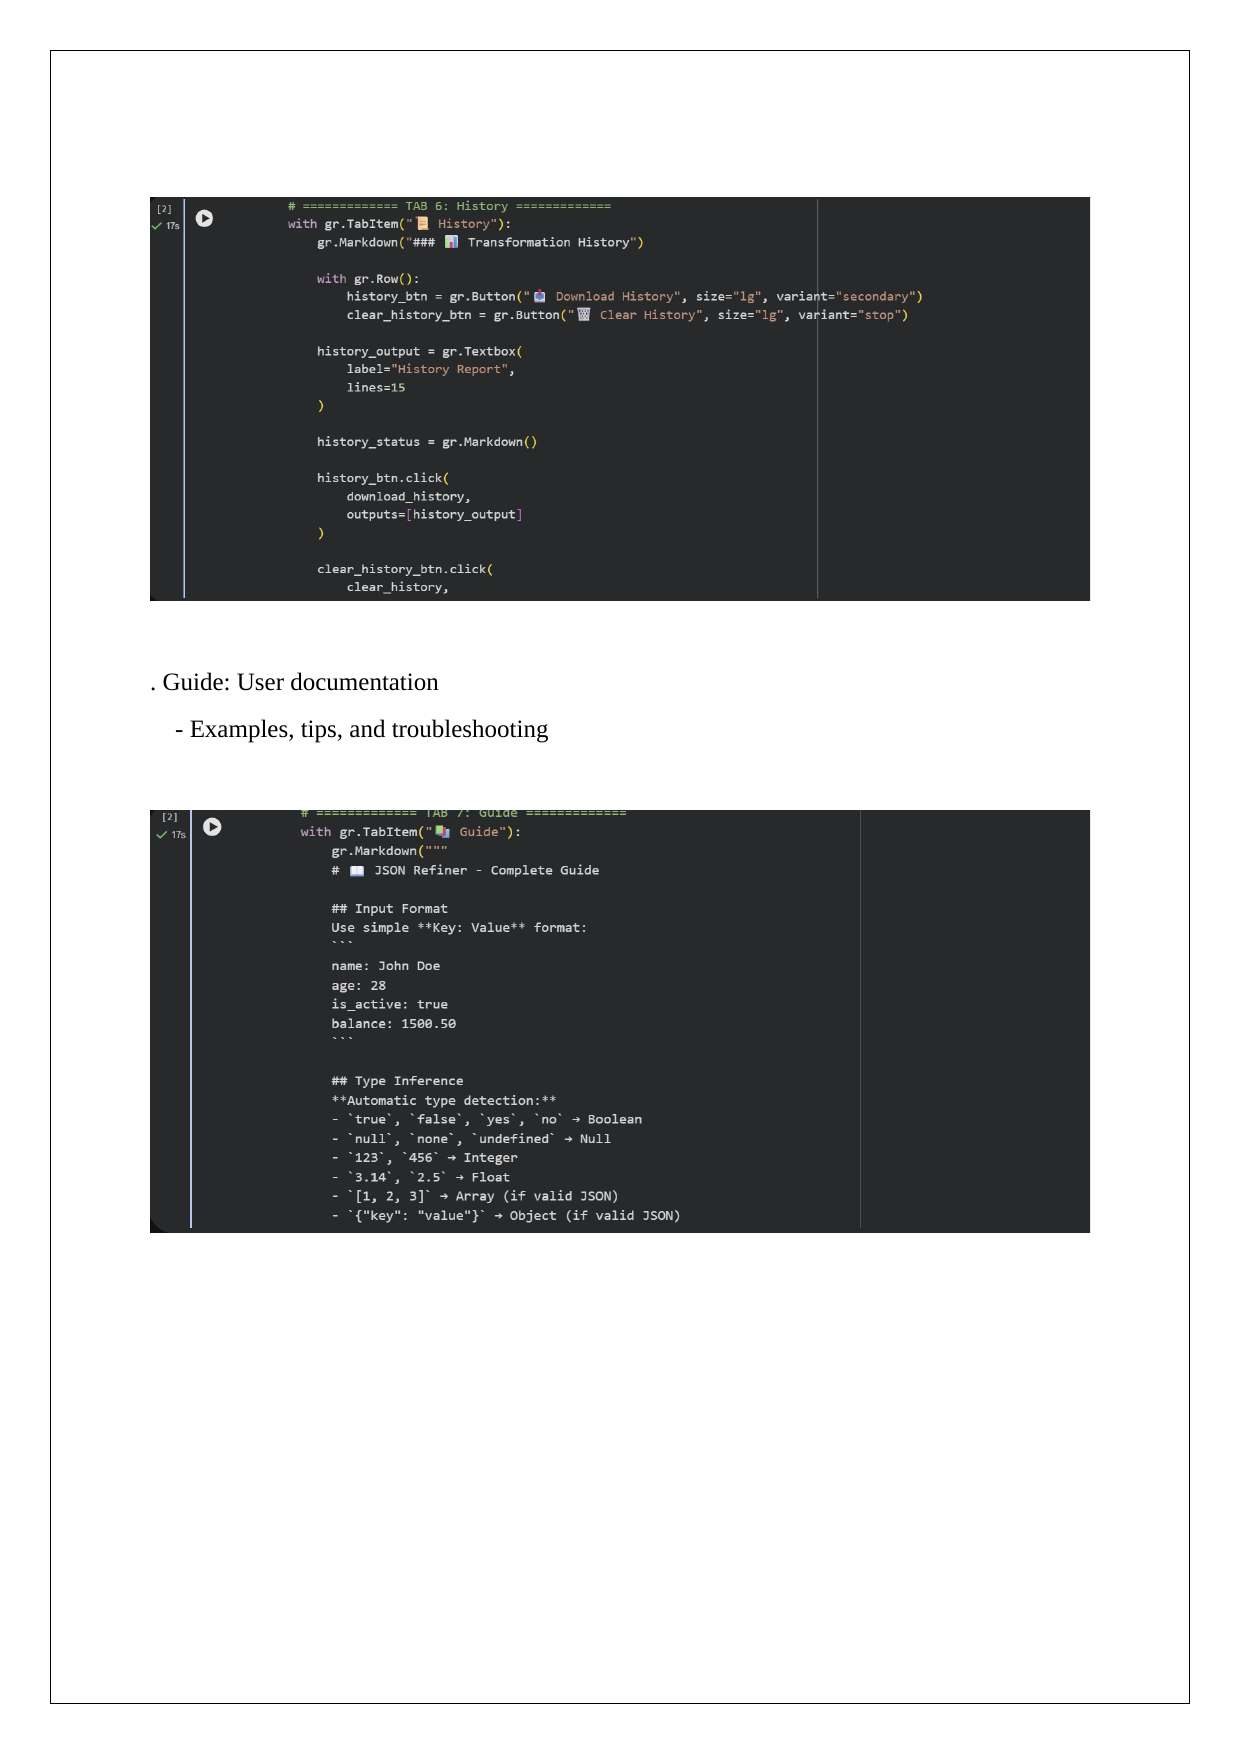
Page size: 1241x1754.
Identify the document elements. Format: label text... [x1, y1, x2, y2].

text - Examples, tips, and troubleshooting [150, 714, 1083, 743]
picture [150, 197, 1091, 601]
picture [150, 810, 1091, 1233]
text . Guide: User documentation [150, 667, 1083, 696]
